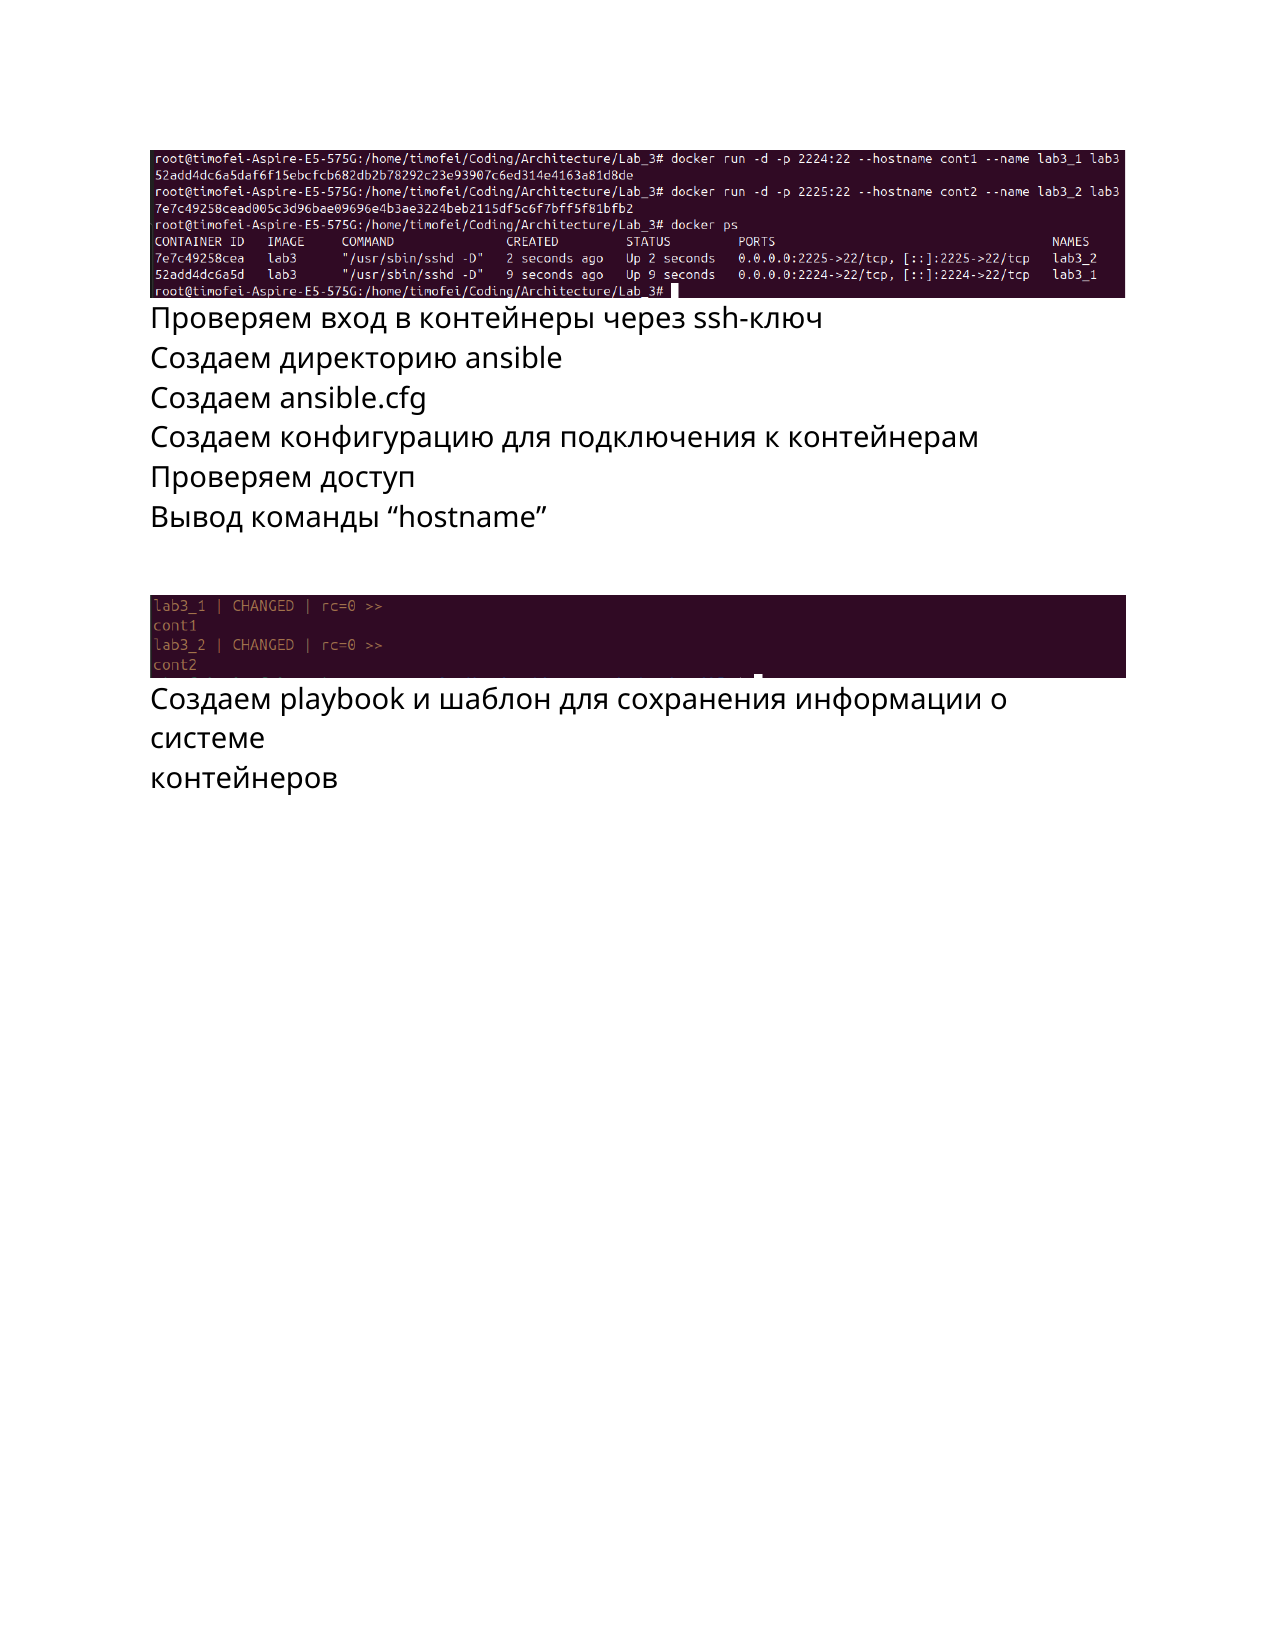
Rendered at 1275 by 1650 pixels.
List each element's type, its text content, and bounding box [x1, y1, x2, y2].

text Вывод команды “hostname” [150, 496, 1125, 536]
text Создаем ansible.cfg [150, 377, 1125, 417]
text Создаем директорию ansible [150, 337, 1125, 377]
text контейнеров [150, 757, 1125, 797]
text Создаем playbook и шаблон для сохранения информации о системе [150, 678, 1125, 757]
text Проверяем вход в контейнеры через ssh-ключ [150, 298, 1125, 337]
text Проверяем доступ [150, 456, 1125, 496]
text Создаем конфигурацию для подключения к контейнерам [150, 417, 1125, 456]
